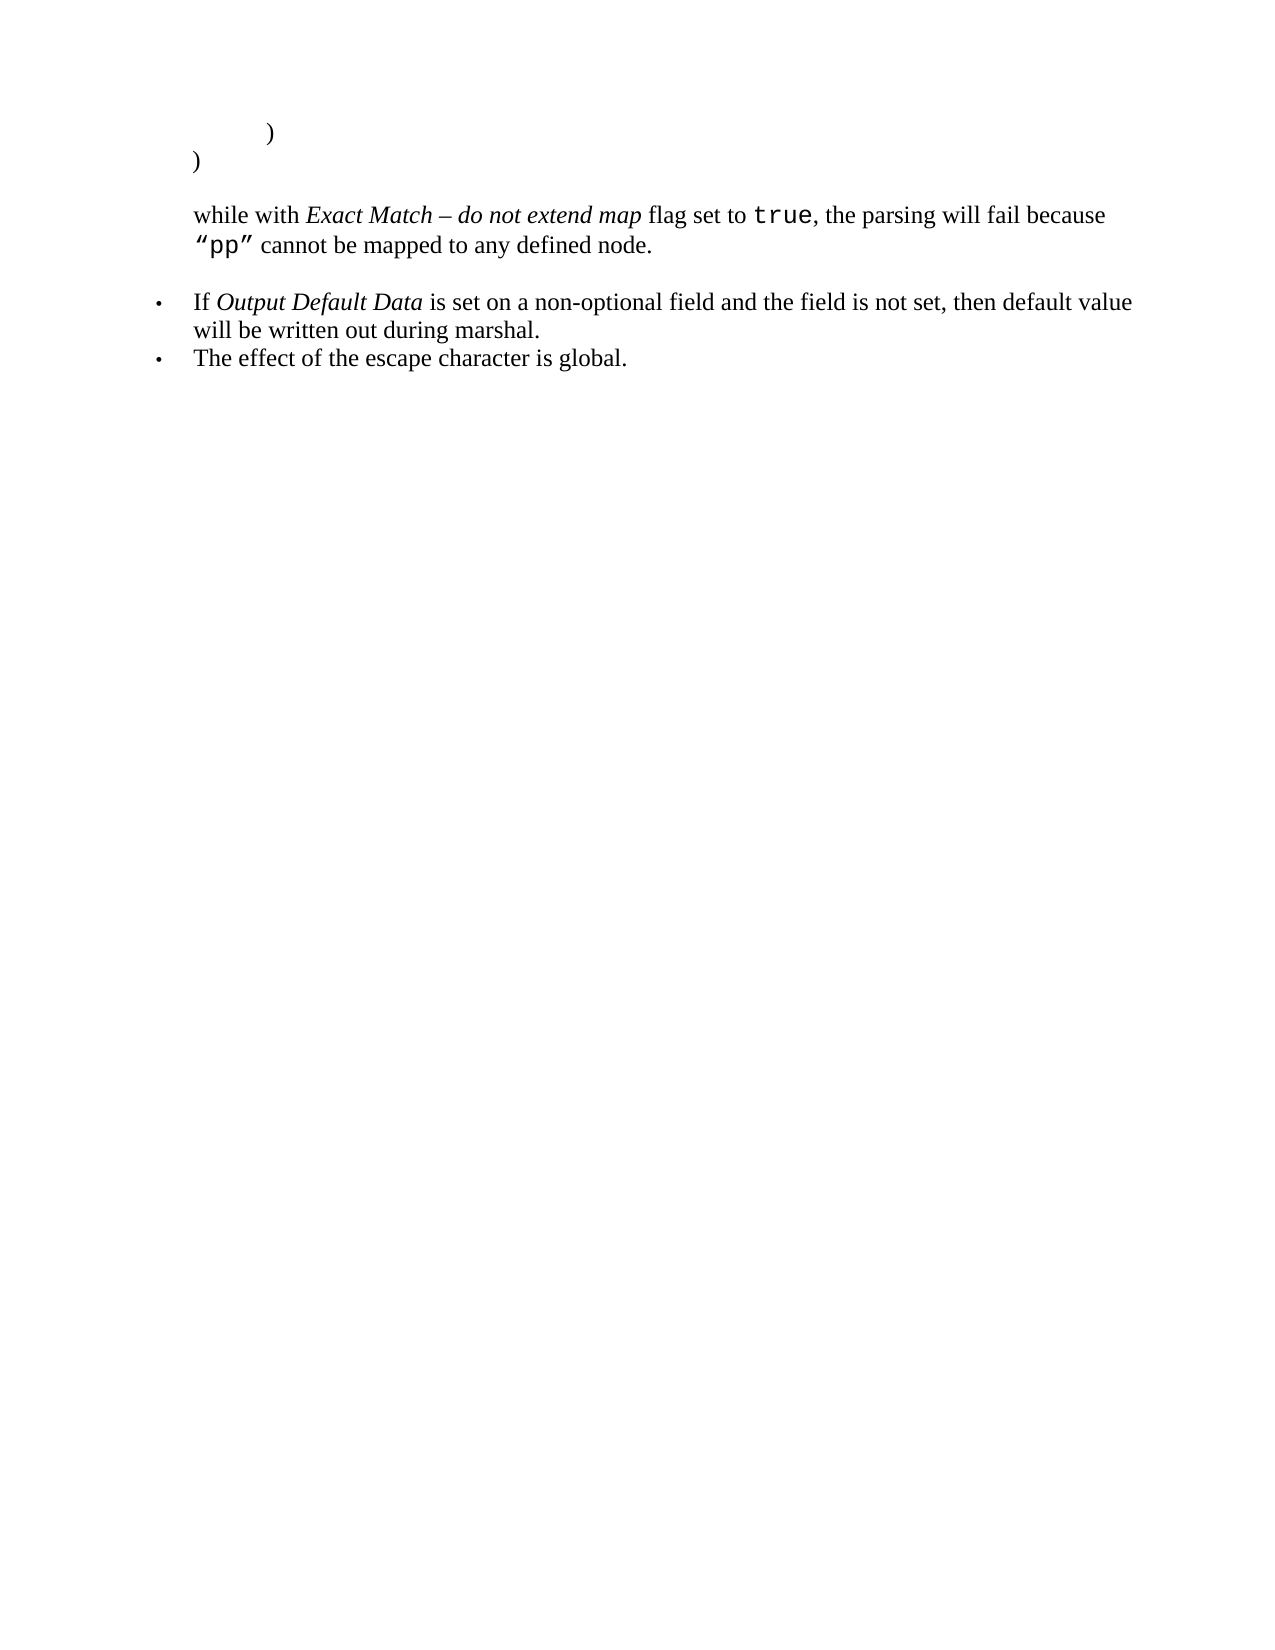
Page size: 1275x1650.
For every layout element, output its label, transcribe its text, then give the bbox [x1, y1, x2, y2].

text ) [118, 146, 1157, 173]
text while with Exact Match – do not extend map flag set to true, the parsing will fail because “pp” cannot be mapped to any defined node. [193, 201, 1157, 261]
list If Output Default Data is set on a non-optional field and the field is not set, then default value will be written out during marshal. [156, 288, 1157, 344]
text ) [118, 118, 1157, 146]
list The effect of the escape character is global. [156, 344, 1157, 372]
